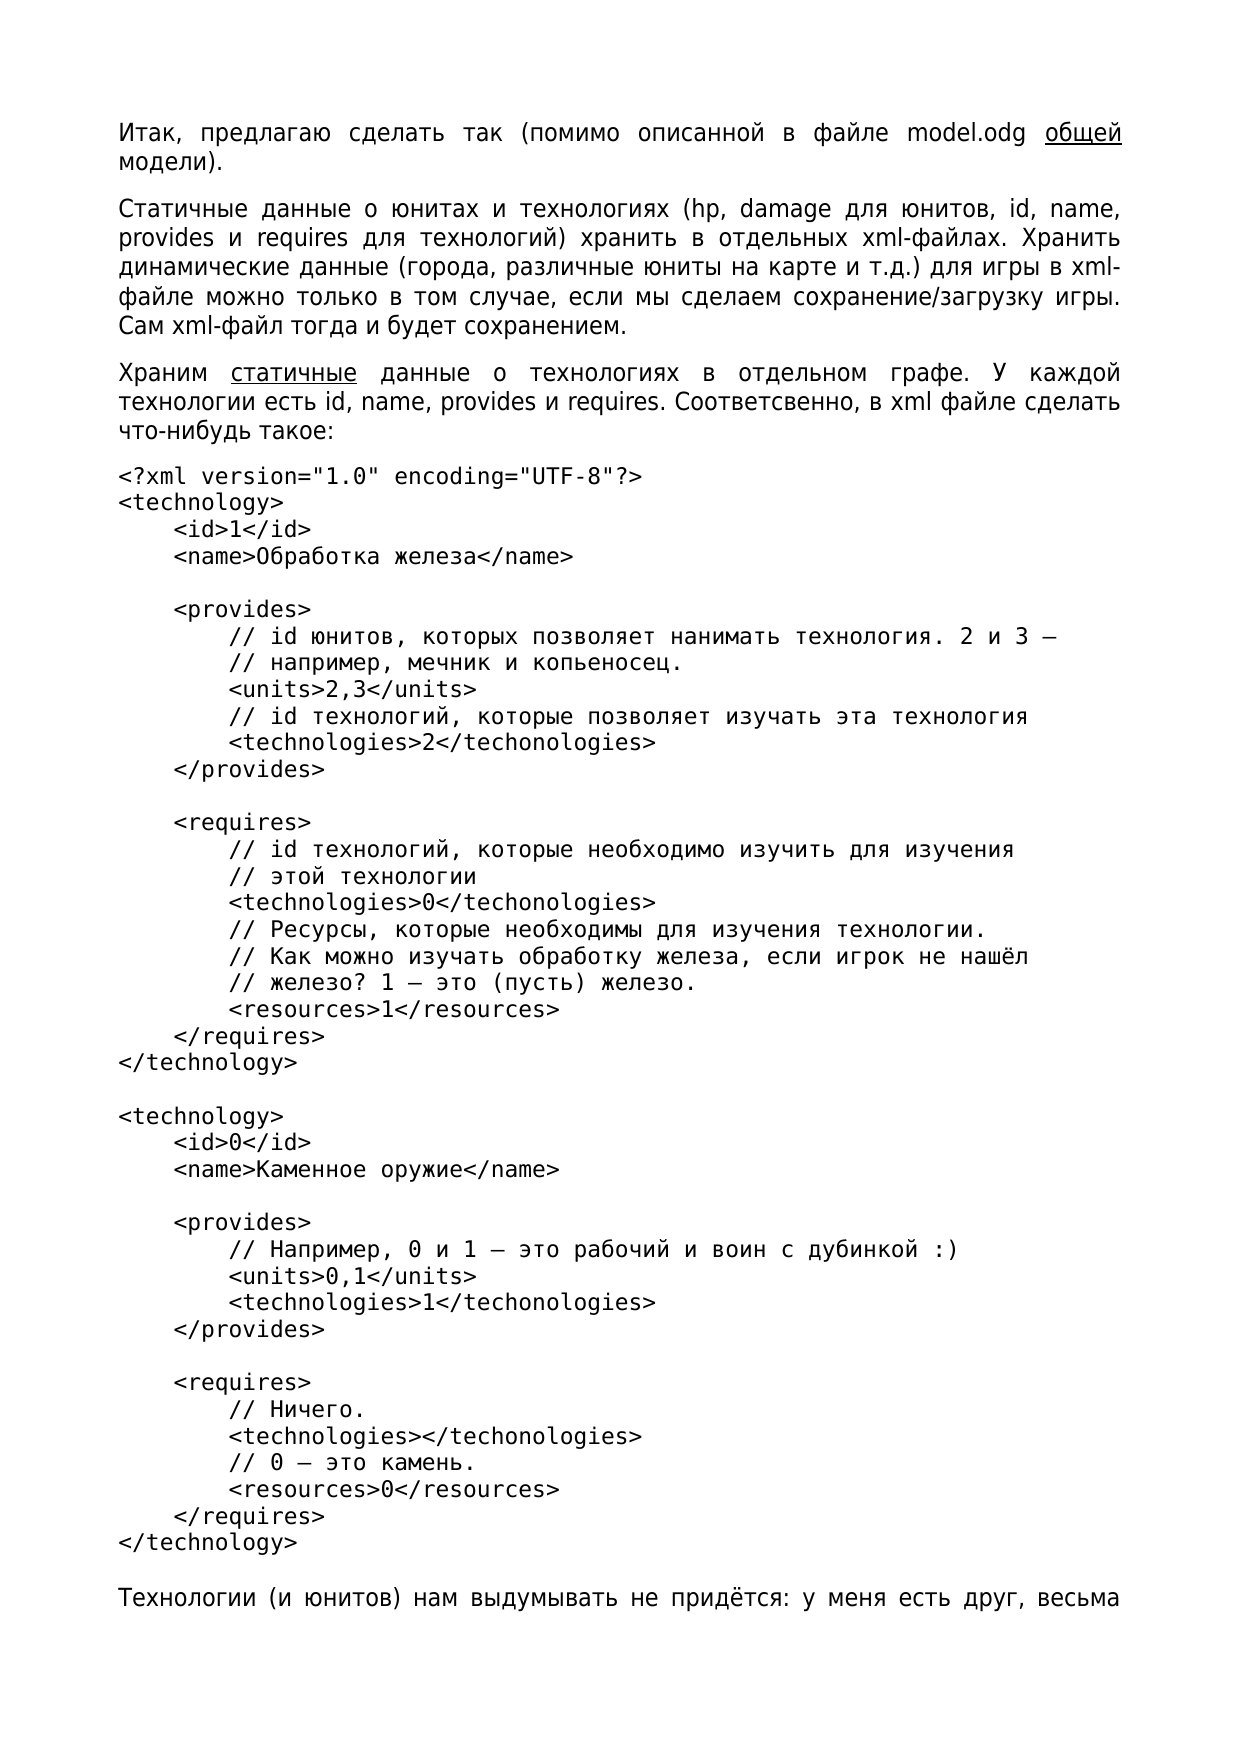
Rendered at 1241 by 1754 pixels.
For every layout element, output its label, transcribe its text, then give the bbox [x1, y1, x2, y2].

text // Как можно изучать обработку железа, если игрок не нашёл [118, 943, 1122, 969]
text <technologies>0</techonologies> [118, 889, 1122, 916]
text <units>2,3</units> [118, 676, 1122, 703]
text <technology> [118, 489, 1122, 516]
text <units>0,1</units> [118, 1263, 1122, 1289]
text // id технологий, которые необходимо изучить для изучения [118, 836, 1122, 863]
text <technologies>1</techonologies> [118, 1289, 1122, 1316]
text <technologies></techonologies> [118, 1423, 1122, 1449]
text </requires> [118, 1503, 1122, 1529]
text </technology> [118, 1049, 1122, 1076]
text // Ничего. [118, 1396, 1122, 1423]
text Статичные данные о юнитах и технологиях (hp, damage для юнитов, id, name, provides и requires для технологий) хранить в отдельных xml-файлах. Хранить динамические данные (города, различные юниты на карте и т.д.) для игры в xml-файле можно только в том случае, если мы сделаем сохранение/загрузку игры. Сам xml-файл тогда и будет сохранением. [118, 194, 1122, 340]
text <name>Обработка железа</name> [118, 543, 1122, 596]
text Итак, предлагаю сделать так (помимо описанной в файле model.odg общей модели). [118, 118, 1122, 176]
text </provides> [118, 1316, 1122, 1343]
text <technology> [118, 1103, 1122, 1129]
text // железо? 1 — это (пусть) железо. [118, 969, 1122, 996]
text // 0 — это камень. [118, 1449, 1122, 1476]
text </technology> [118, 1529, 1122, 1556]
text <requires> [118, 809, 1122, 836]
text </requires> [118, 1023, 1122, 1049]
text <resources>1</resources> [118, 996, 1122, 1023]
text <provides> [118, 596, 1122, 623]
text <id>1</id> [118, 516, 1122, 543]
text // id технологий, которые позволяет изучать эта технология [118, 703, 1122, 729]
text <technologies>2</techonologies> [118, 729, 1122, 756]
text Храним статичные данные о технологиях в отдельном графе. У каждой технологии есть id, name, provides и requires. Соответсвенно, в xml файле сделать что-нибудь такое: [118, 358, 1122, 445]
text Технологии (и юнитов) нам выдумывать не придётся: у меня есть друг, весьма [118, 1583, 1122, 1612]
text <requires> [118, 1369, 1122, 1396]
text <name>Каменное оружие</name> [118, 1156, 1122, 1209]
text // этой технологии [118, 863, 1122, 889]
text // Ресурсы, которые необходимы для изучения технологии. [118, 916, 1122, 943]
text <resources>0</resources> [118, 1476, 1122, 1503]
text <id>0</id> [118, 1129, 1122, 1156]
text // например, мечник и копьеносец. [118, 649, 1122, 676]
text <provides> [118, 1209, 1122, 1236]
text </provides> [118, 756, 1122, 783]
text // id юнитов, которых позволяет нанимать технология. 2 и 3 — [118, 623, 1122, 649]
text // Например, 0 и 1 — это рабочий и воин с дубинкой :) [118, 1236, 1122, 1263]
text <?xml version="1.0" encoding="UTF-8"?> [118, 463, 1122, 489]
